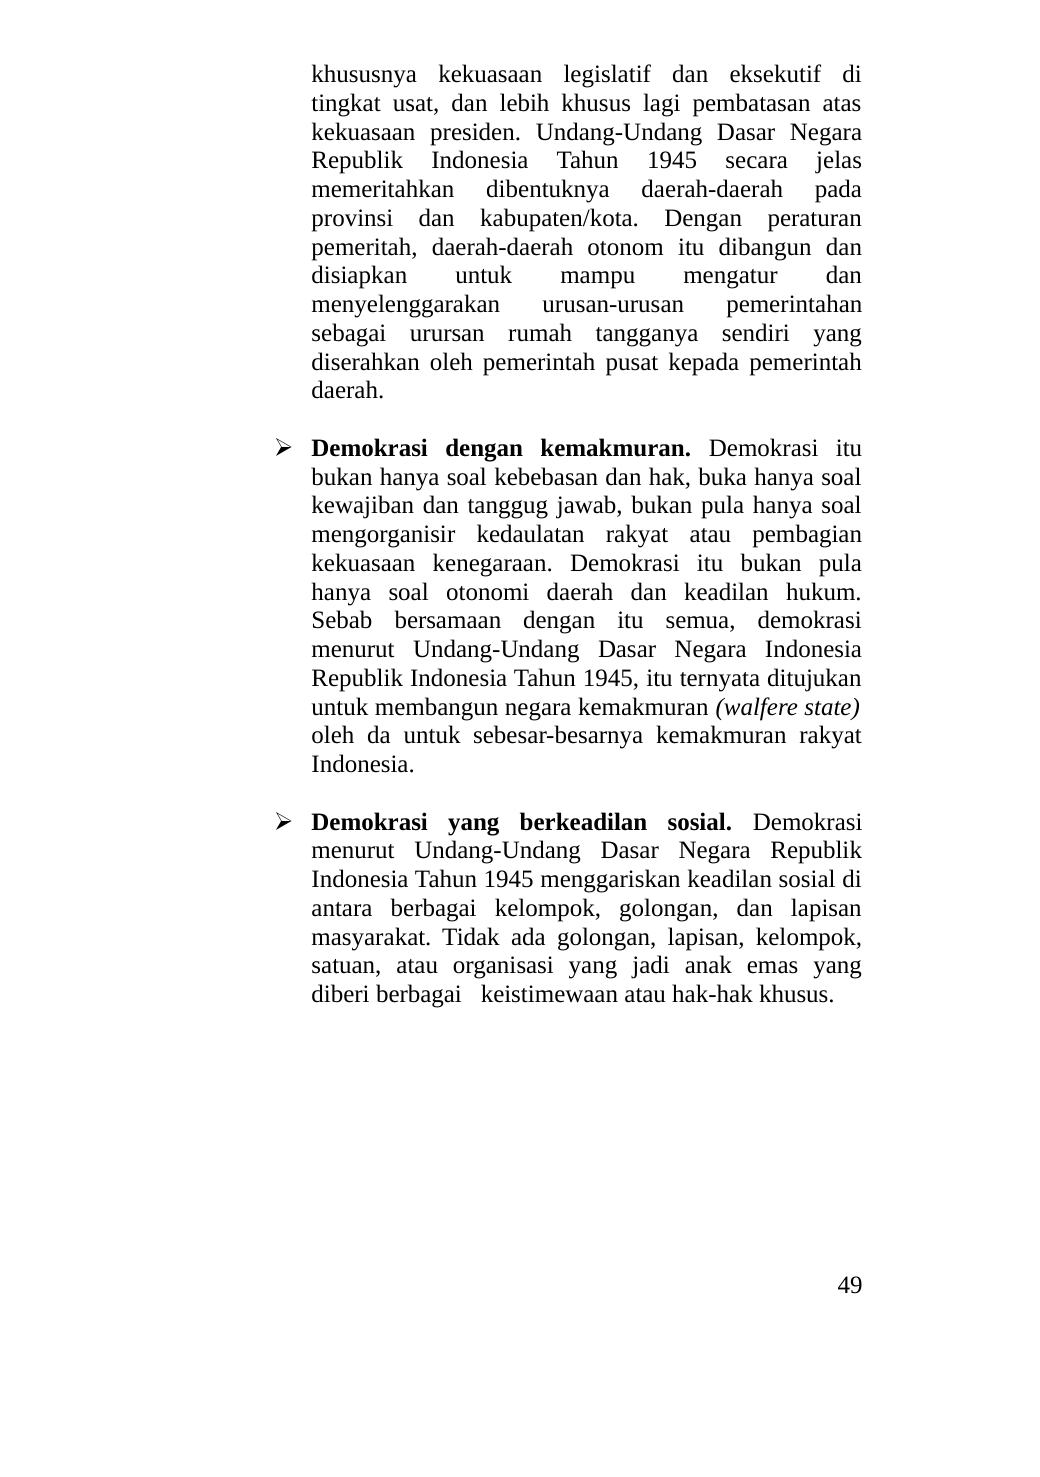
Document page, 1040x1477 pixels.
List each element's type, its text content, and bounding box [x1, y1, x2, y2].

list khususnya kekuasaan legislatif dan eksekutif di tingkat usat, dan lebih khusus lagi pembatasan atas kekuasaan presiden. Undang-Undang Dasar Negara Republik Indonesia Tahun 1945 secara jelas memeritahkan dibentuknya daerah-daerah pada provinsi dan kabupaten/kota. Dengan peraturan pemeritah, daerah-daerah otonom itu dibangun dan disiapkan untuk mampu mengatur dan menyelenggarakan urusan-urusan pemerintahan sebagai urursan rumah tangganya sendiri yang diserahkan oleh pemerintah pusat kepada pemerintah daerah. [274, 59, 862, 404]
list Demokrasi dengan kemakmuran. Demokrasi itu bukan hanya soal kebebasan dan hak, buka hanya soal kewajiban dan tanggug jawab, bukan pula hanya soal mengorganisir kedaulatan rakyat atau pembagian kekuasaan kenegaraan. Demokrasi itu bukan pula hanya soal otonomi daerah dan keadilan hukum. Sebab bersamaan dengan itu semua, demokrasi menurut Undang-Undang Dasar Negara Indonesia Republik Indonesia Tahun 1945, itu ternyata ditujukan untuk membangun negara kemakmuran (walfere state) oleh da untuk sebesar-besarnya kemakmuran rakyat Indonesia. [274, 433, 862, 778]
list Demokrasi yang berkeadilan sosial. Demokrasi menurut Undang-Undang Dasar Negara Republik Indonesia Tahun 1945 menggariskan keadilan sosial di antara berbagai kelompok, golongan, dan lapisan masyarakat. Tidak ada golongan, lapisan, kelompok, satuan, atau organisasi yang jadi anak emas yang diberi berbagai keistimewaan atau hak-hak khusus. [274, 807, 862, 1008]
